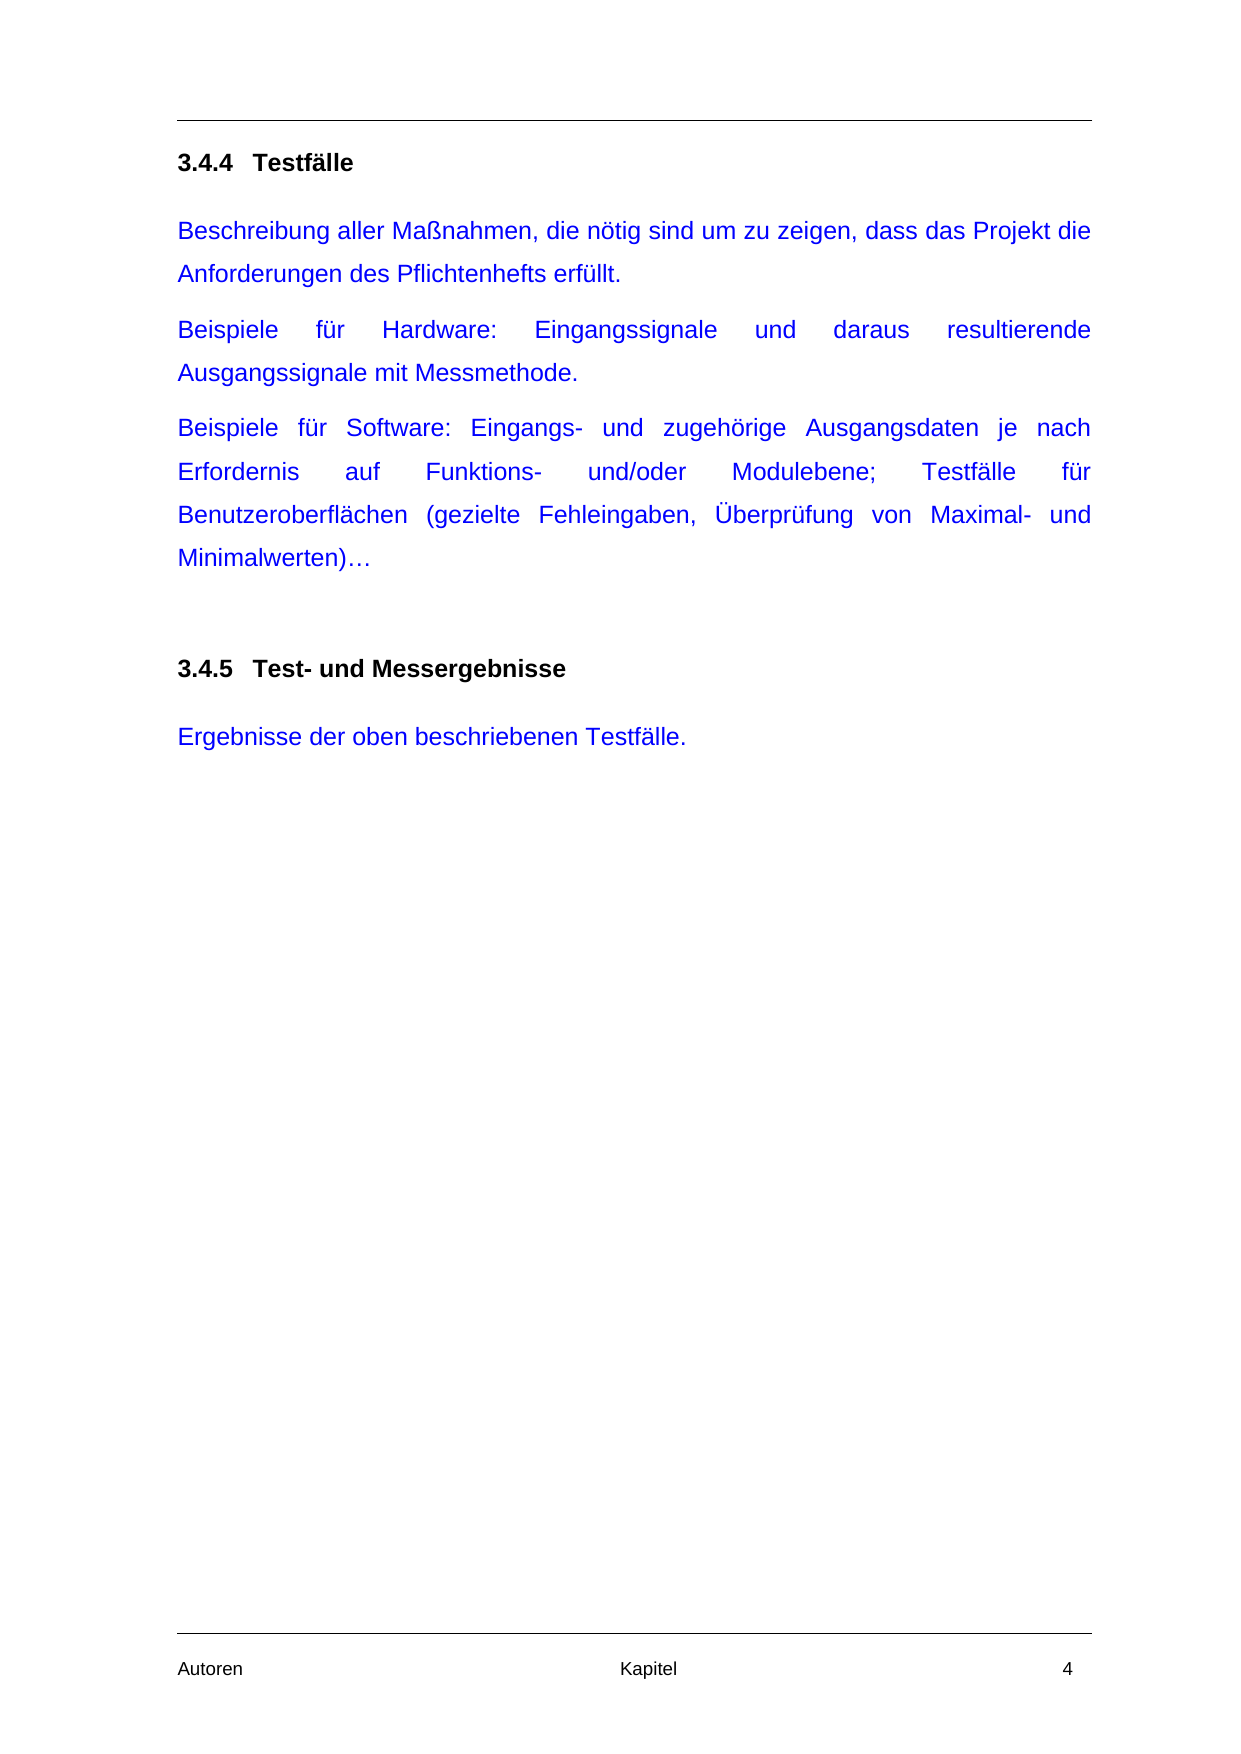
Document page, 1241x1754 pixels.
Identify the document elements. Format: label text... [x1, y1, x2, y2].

text Ergebnisse der oben beschriebenen Testfälle. [177, 722, 1092, 751]
subtitle Testfälle [177, 148, 1092, 176]
text Beispiele für Software: Eingangs- und zugehörige Ausgangsdaten je nach Erfordernis auf Funktions- und/oder Modulebene; Testfälle für Benutzeroberflächen (gezielte Fehleingaben, Überprüfung von Maximal- und Minimalwerten)… [177, 413, 1092, 571]
text Beschreibung aller Maßnahmen, die nötig sind um zu zeigen, dass das Projekt die Anforderungen des Pflichtenhefts erfüllt. [177, 216, 1092, 288]
text Beispiele für Hardware: Eingangssignale und daraus resultierende Ausgangssignale mit Messmethode. [177, 314, 1092, 386]
subtitle Test- und Messergebnisse [177, 654, 1092, 683]
